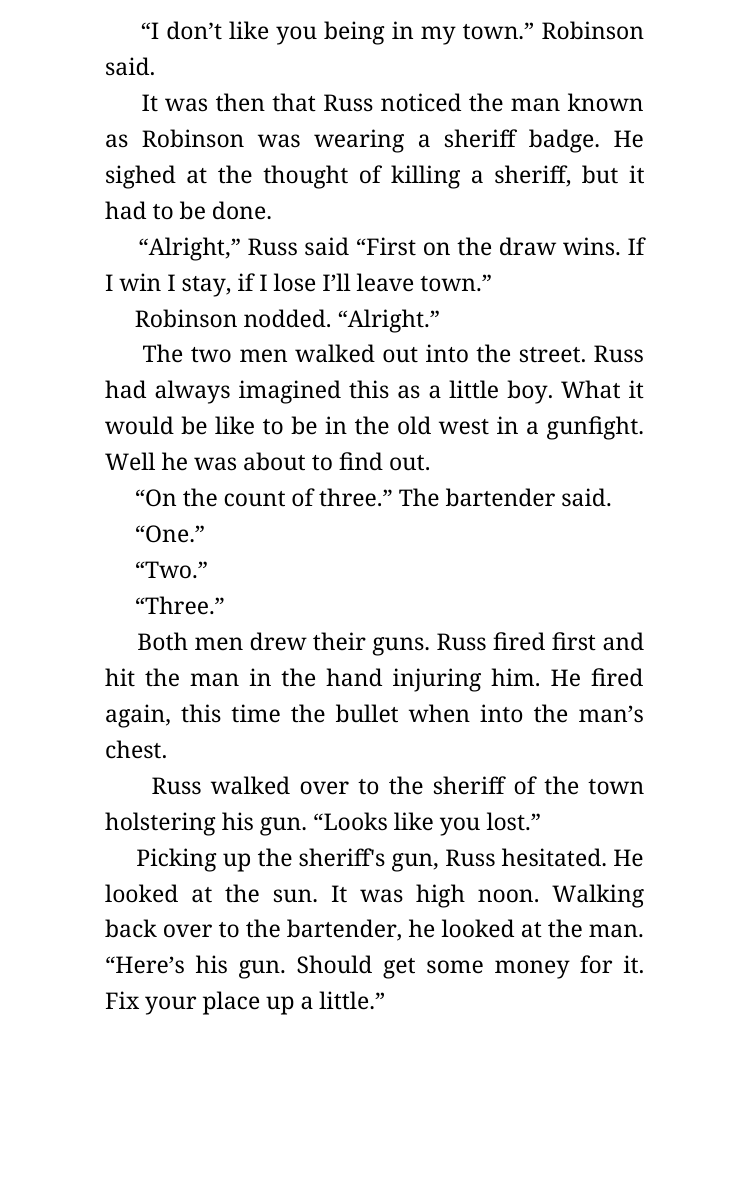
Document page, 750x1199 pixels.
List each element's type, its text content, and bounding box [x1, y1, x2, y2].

text Russ walked over to the sheriff of the town holstering his gun. “Looks like you lost.” [105, 770, 645, 837]
text “One.” [105, 518, 645, 549]
text “Alright,” Russ said “First on the draw wins. If I win I stay, if I lose I’ll leave town.” [105, 231, 645, 298]
text “Two.” [105, 554, 645, 585]
text “On the count of three.” The bartender said. [105, 482, 645, 513]
text Both men drew their guns. Russ fired first and hit the man in the hand injuring him. He fired again, this time the bullet when into the man’s chest. [105, 626, 645, 765]
text Robinson nodded. “Alright.” [105, 302, 645, 334]
text “Three.” [105, 590, 645, 621]
text It was then that Russ noticed the man known as Robinson was wearing a sheriff badge. He sighed at the thought of killing a sheriff, but it had to be done. [105, 87, 645, 226]
text The two men walked out into the street. Russ had always imagined this as a little boy. What it would be like to be in the old west in a gunfight. Well he was about to find out. [105, 338, 645, 477]
text “I don’t like you being in my town.” Robinson said. [105, 15, 645, 82]
text Picking up the sheriff's gun, Russ hesitated. He looked at the sun. It was high noon. Walking back over to the bartender, he looked at the man. “Here’s his gun. Should get some money for it. Fix your place up a little.” [105, 842, 645, 1017]
